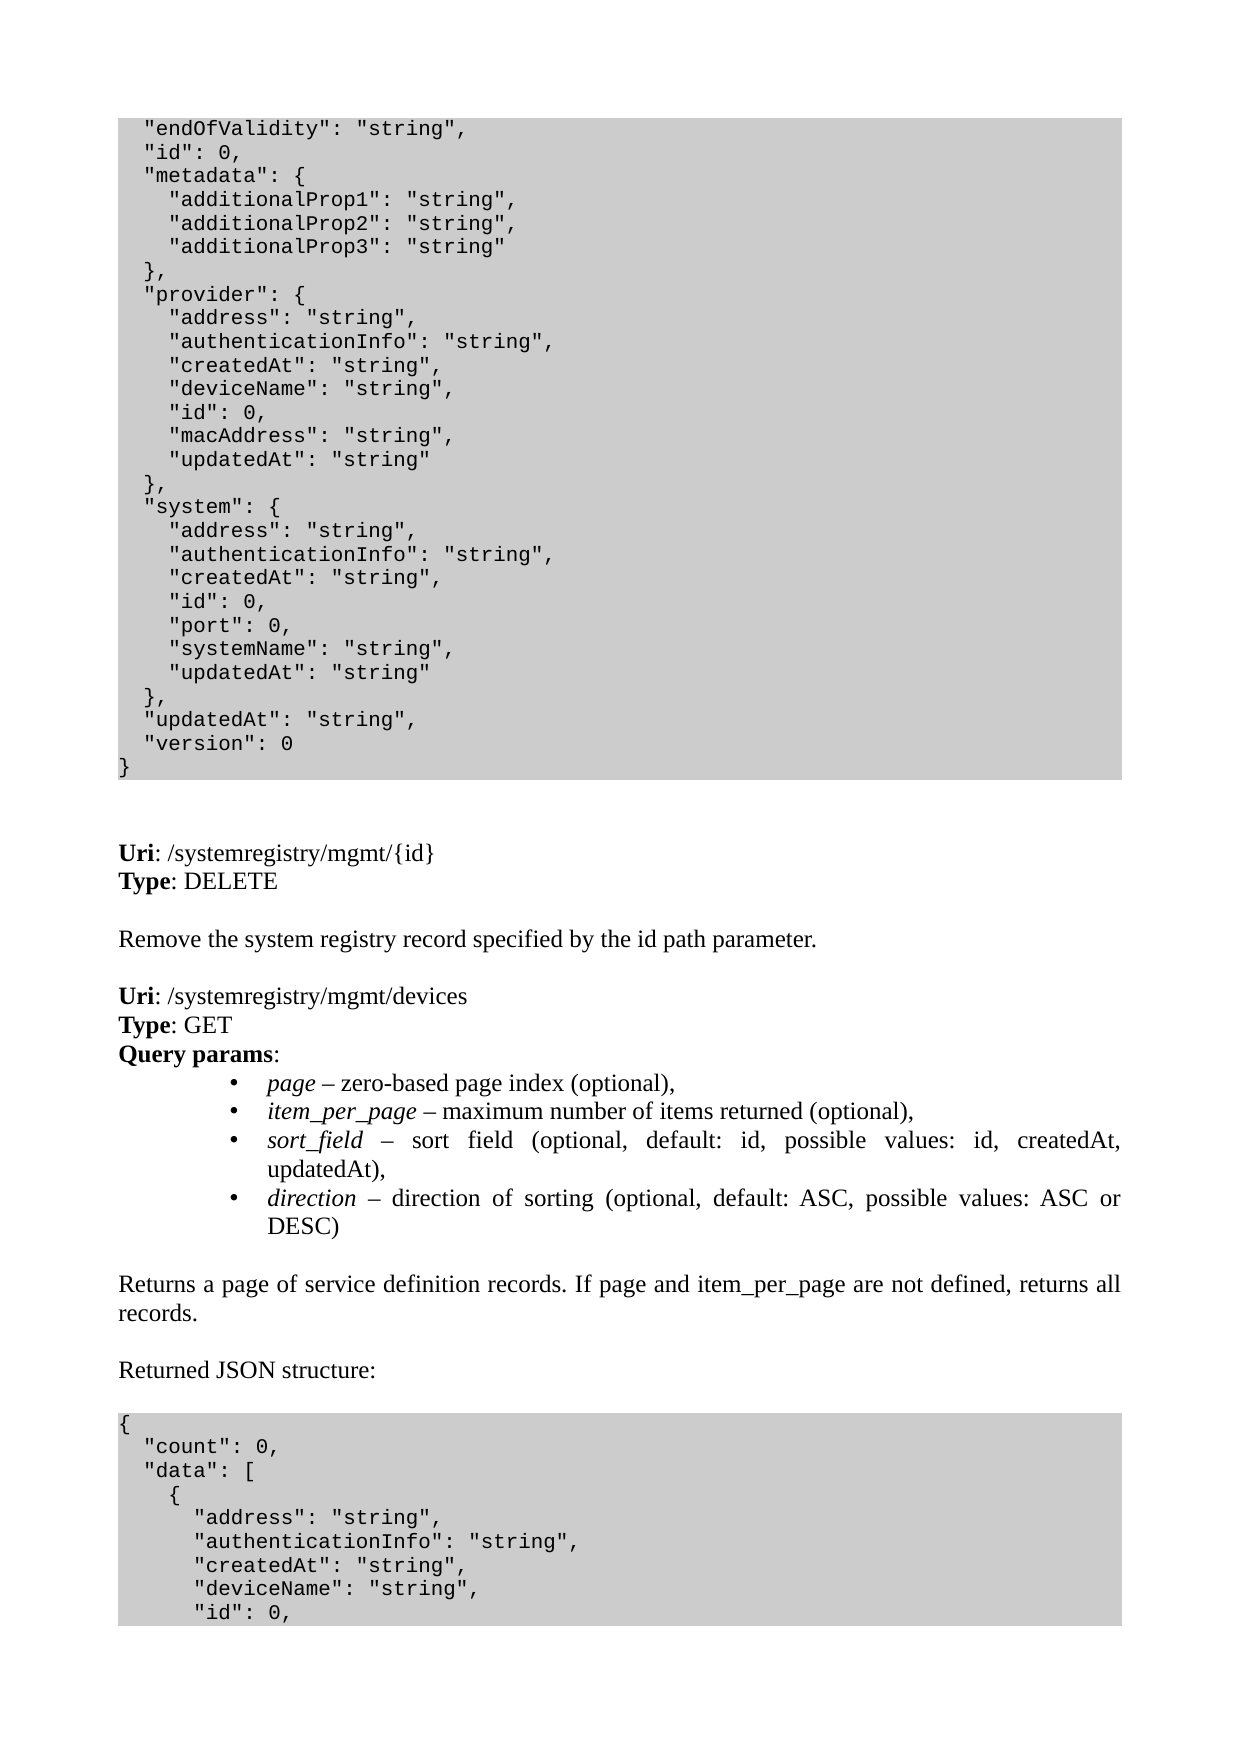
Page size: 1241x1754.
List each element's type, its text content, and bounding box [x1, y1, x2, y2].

text "updatedAt": "string", [118, 709, 1122, 733]
text "version": 0 [118, 733, 1122, 757]
text "address": "string", [118, 520, 1122, 544]
text "additionalProp1": "string", [118, 189, 1122, 213]
text "systemName": "string", [118, 638, 1122, 662]
text "macAddress": "string", [118, 426, 1122, 449]
text "port": 0, [118, 615, 1122, 638]
text "updatedAt": "string" [118, 449, 1122, 473]
text "system": { [118, 496, 1122, 520]
text "id": 0, [118, 1602, 1122, 1626]
text }, [118, 686, 1122, 709]
text Uri: /systemregistry/mgmt/devices [118, 981, 1122, 1010]
text "endOfValidity": "string", [118, 118, 1122, 142]
text Returns a page of service definition records. If page and item_per_page are not defined, returns all records. [118, 1269, 1122, 1326]
text "deviceName": "string", [118, 1578, 1122, 1602]
text { [118, 1484, 1122, 1507]
text "id": 0, [118, 402, 1122, 426]
text "provider": { [118, 284, 1122, 307]
text Type: DELETE [118, 866, 1122, 895]
text "authenticationInfo": "string", [118, 331, 1122, 354]
text "createdAt": "string", [118, 1554, 1122, 1578]
list page – zero-based page index (optional), [229, 1068, 1122, 1096]
text "address": "string", [118, 1507, 1122, 1531]
text }, [118, 473, 1122, 496]
text "authenticationInfo": "string", [118, 544, 1122, 567]
text "id": 0, [118, 142, 1122, 165]
list item_per_page – maximum number of items returned (optional), [229, 1096, 1122, 1125]
text "additionalProp2": "string", [118, 213, 1122, 236]
text "deviceName": "string", [118, 378, 1122, 402]
text Type: GET [118, 1010, 1122, 1039]
text "count": 0, [118, 1436, 1122, 1460]
text Query params: [118, 1039, 1122, 1068]
text Remove the system registry record specified by the id path parameter. [118, 924, 1122, 953]
text "updatedAt": "string" [118, 662, 1122, 686]
text Returned JSON structure: [118, 1355, 1122, 1384]
list direction – direction of sorting (optional, default: ASC, possible values: ASC or DESC) [229, 1183, 1122, 1240]
text "createdAt": "string", [118, 354, 1122, 378]
text "data": [ [118, 1460, 1122, 1484]
text "createdAt": "string", [118, 567, 1122, 591]
text "address": "string", [118, 307, 1122, 331]
text "metadata": { [118, 165, 1122, 189]
text Uri: /systemregistry/mgmt/{id} [118, 838, 1122, 866]
text }, [118, 260, 1122, 284]
text "id": 0, [118, 591, 1122, 615]
list sort_field – sort field (optional, default: id, possible values: id, createdAt, updatedAt), [229, 1125, 1122, 1183]
text } [118, 757, 1122, 780]
text "additionalProp3": "string" [118, 236, 1122, 260]
text { [118, 1413, 1122, 1436]
text "authenticationInfo": "string", [118, 1531, 1122, 1554]
